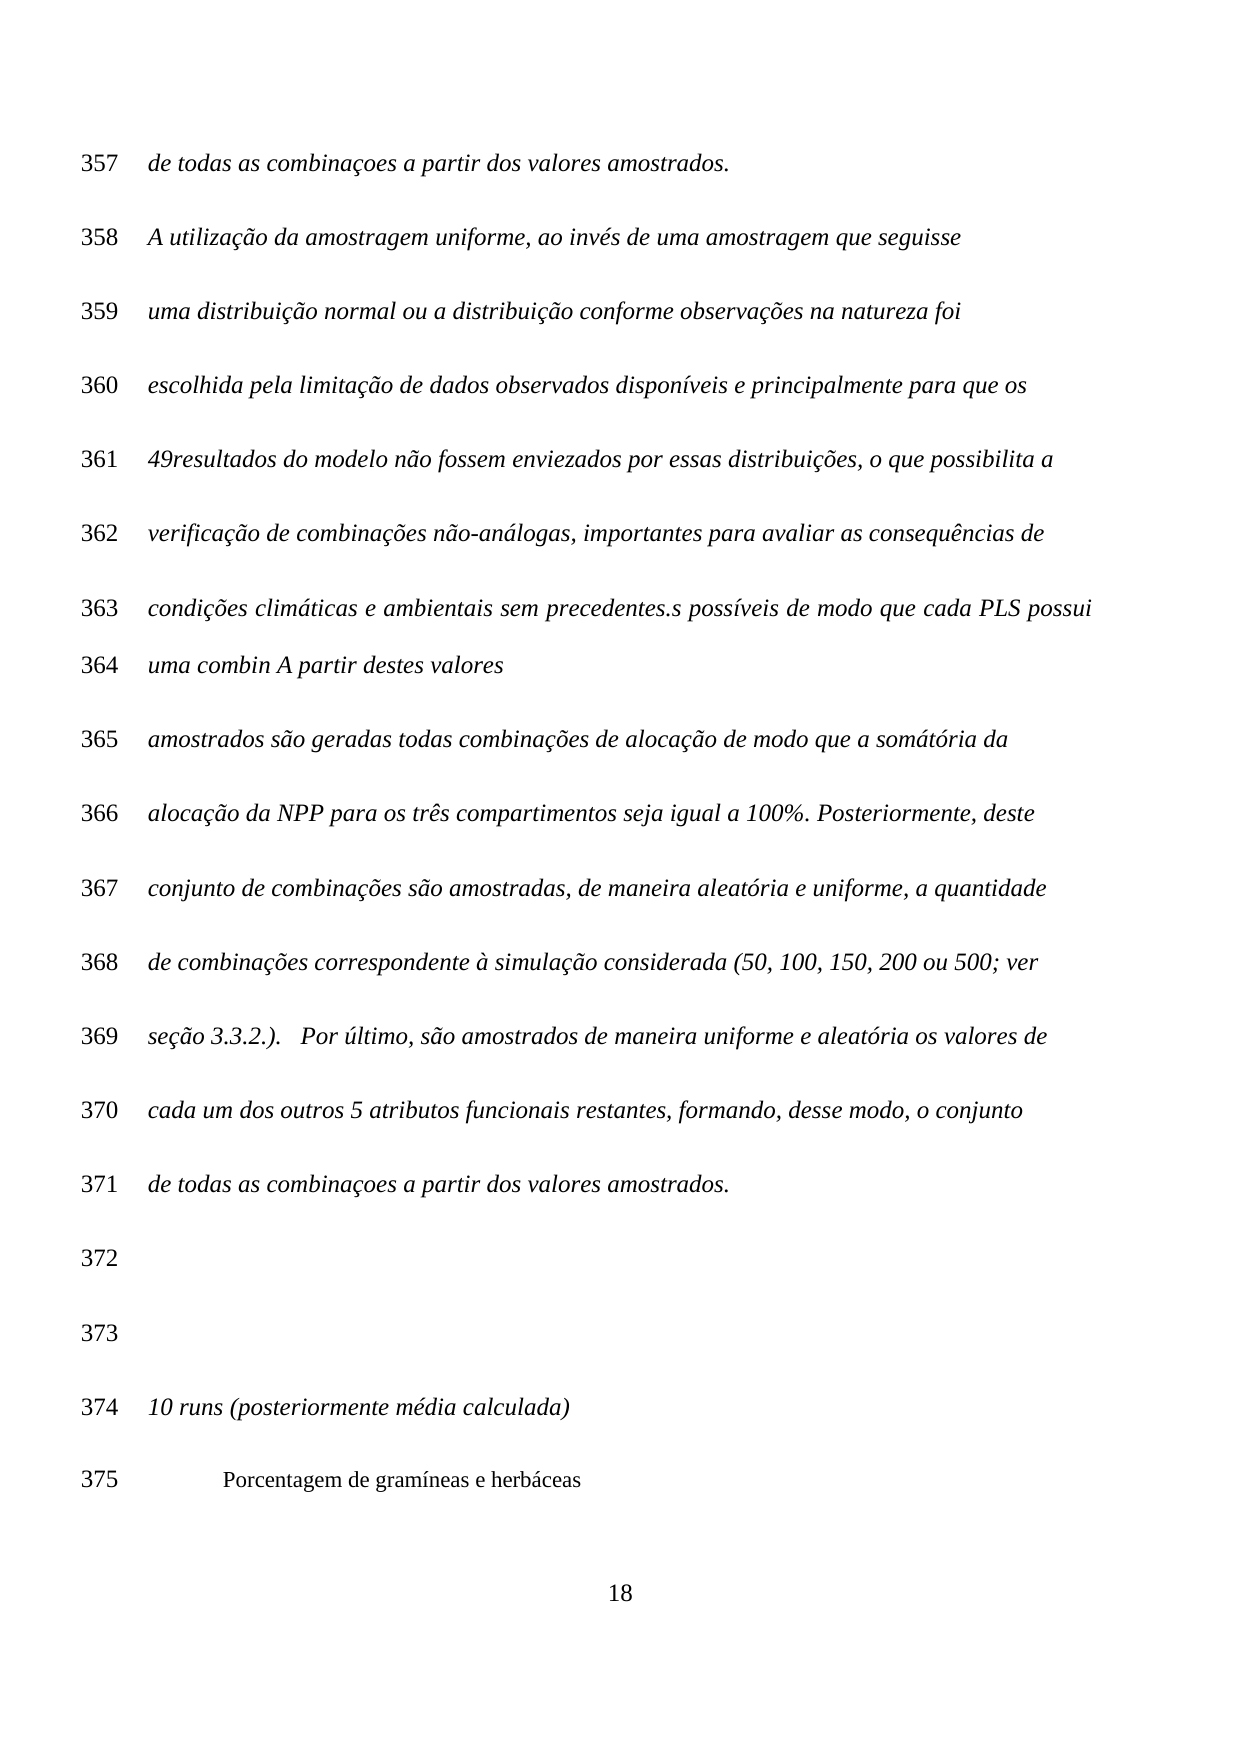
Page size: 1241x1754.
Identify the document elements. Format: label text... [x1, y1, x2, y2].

text 49resultados do modelo não fossem enviezados por essas distribuições, o que possibilita a [148, 444, 1093, 473]
text Porcentagem de gramíneas e herbáceas [148, 1466, 1093, 1492]
text de todas as combinaçoes a partir dos valores amostrados. [148, 148, 1093, 176]
text condições climáticas e ambientais sem precedentes.s possíveis de modo que cada PLS possui uma combin A partir destes valores [148, 593, 1093, 679]
text amostrados são geradas todas combinações de alocação de modo que a somátória da [148, 724, 1093, 753]
text de combinações correspondente à simulação considerada (50, 100, 150, 200 ou 500; ver [148, 947, 1093, 976]
text seção 3.3.2.). Por último, são amostrados de maneira uniforme e aleatória os valores de [148, 1021, 1093, 1050]
text cada um dos outros 5 atributos funcionais restantes, formando, desse modo, o conjunto [148, 1095, 1093, 1124]
text 10 runs (posteriormente média calculada) [148, 1392, 1093, 1421]
text de todas as combinaçoes a partir dos valores amostrados. [148, 1169, 1093, 1198]
text verificação de combinações não-análogas, importantes para avaliar as consequências de [148, 518, 1093, 547]
text conjunto de combinações são amostradas, de maneira aleatória e uniforme, a quantidade [148, 873, 1093, 901]
text escolhida pela limitação de dados observados disponíveis e principalmente para que os [148, 370, 1093, 399]
text uma distribuição normal ou a distribuição conforme observações na natureza foi [148, 296, 1093, 325]
text A utilização da amostragem uniforme, ao invés de uma amostragem que seguisse [148, 222, 1093, 251]
text alocação da NPP para os três compartimentos seja igual a 100%. Posteriormente, deste [148, 798, 1093, 827]
